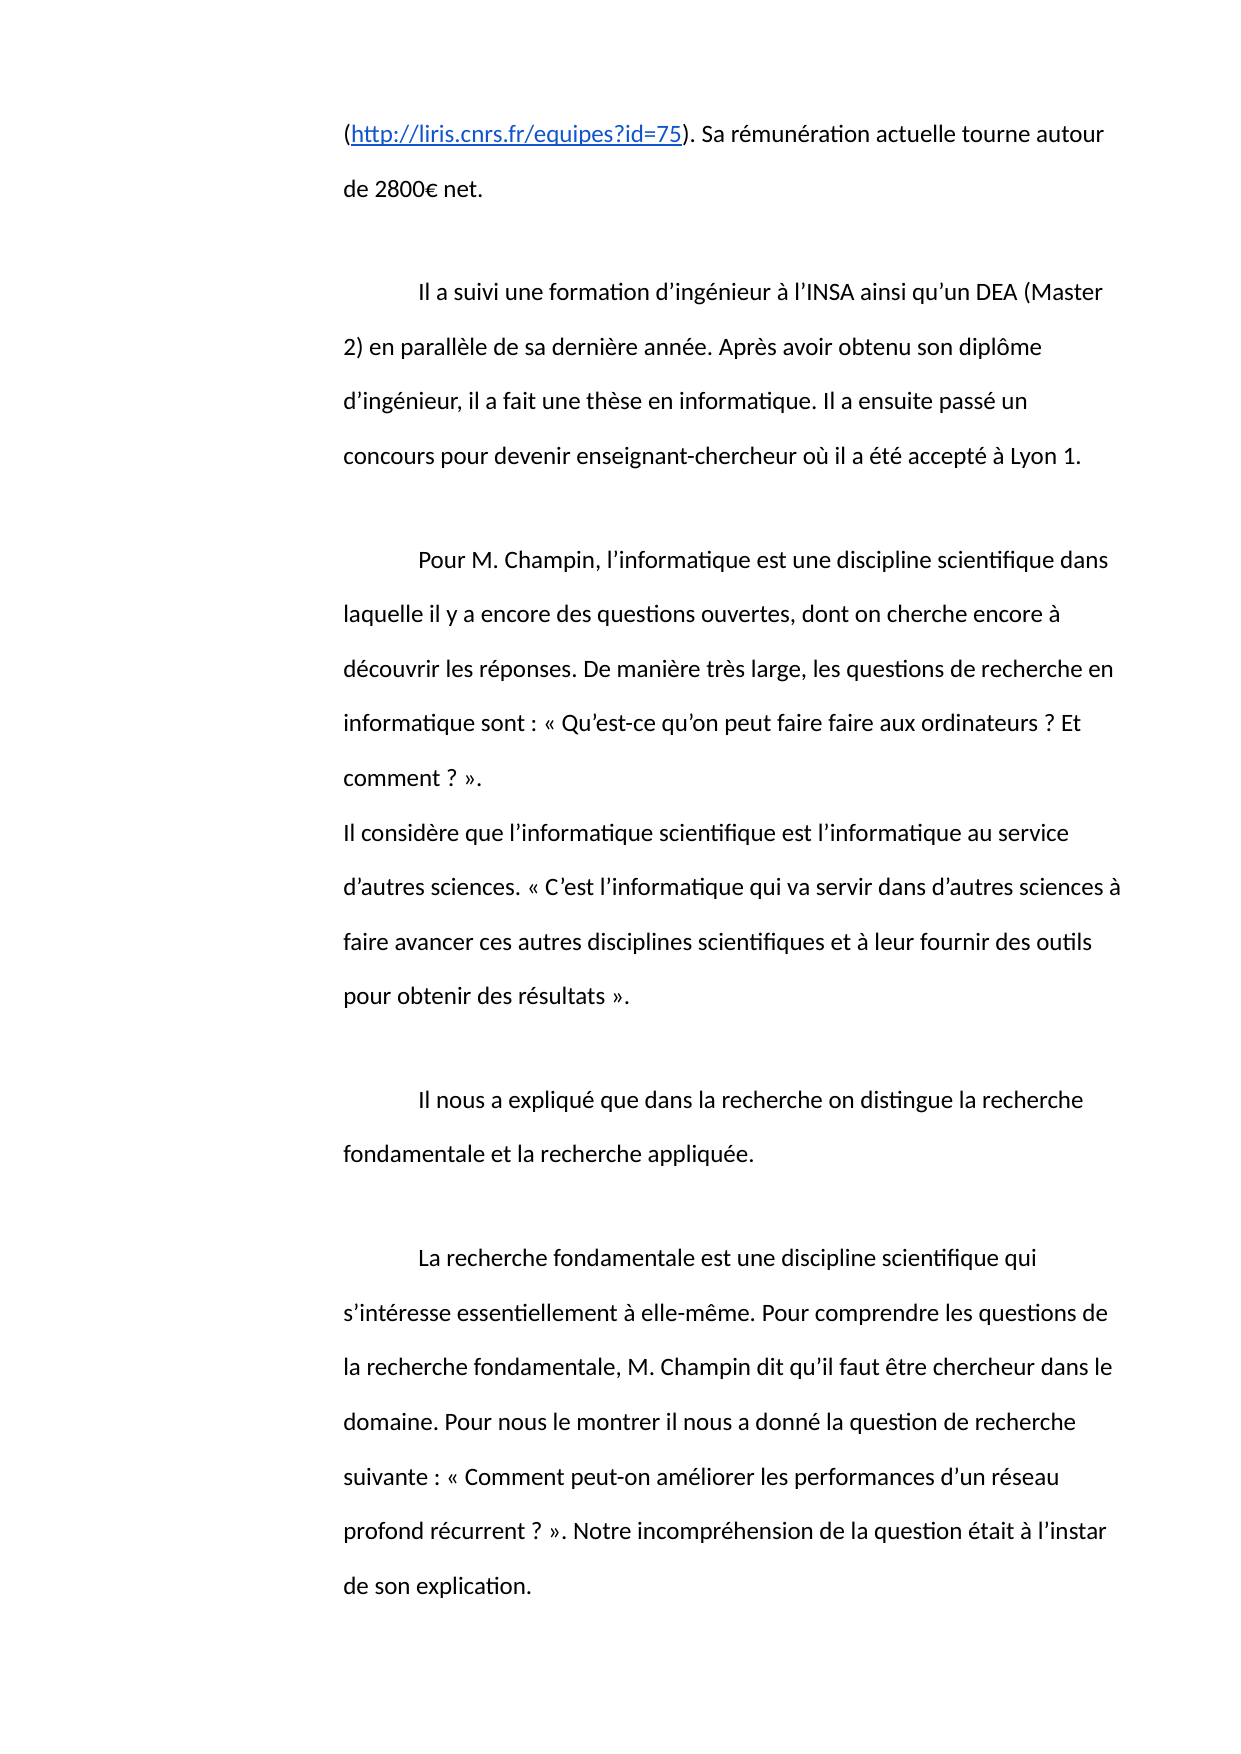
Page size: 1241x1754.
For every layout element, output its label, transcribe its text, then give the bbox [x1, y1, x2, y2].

text Il a suivi une formation d’ingénieur à l’INSA ainsi qu’un DEA (Master 2) en parallèle de sa dernière année. Après avoir obtenu son diplôme d’ingénieur, il a fait une thèse en informatique. Il a ensuite passé un concours pour devenir enseignant-chercheur où il a été accepté à Lyon 1. [343, 276, 1122, 471]
text Pour M. Champin, l’informatique est une discipline scientifique dans laquelle il y a encore des questions ouvertes, dont on cherche encore à découvrir les réponses. De manière très large, les questions de recherche en informatique sont : « Qu’est-ce qu’on peut faire faire aux ordinateurs ? Et comment ? ». [343, 544, 1122, 793]
text Il considère que l’informatique scientifique est l’informatique au service d’autres sciences. « C’est l’informatique qui va servir dans d’autres sciences à faire avancer ces autres disciplines scientifiques et à leur fournir des outils pour obtenir des résultats ». [343, 817, 1122, 1011]
text Il nous a expliqué que dans la recherche on distingue la recherche fondamentale et la recherche appliquée. [343, 1084, 1122, 1169]
text (http://liris.cnrs.fr/equipes?id=75). Sa rémunération actuelle tourne autour de 2800€ net. [343, 118, 1122, 203]
text La recherche fondamentale est une discipline scientifique qui s’intéresse essentiellement à elle-même. Pour comprendre les questions de la recherche fondamentale, M. Champin dit qu’il faut être chercheur dans le domaine. Pour nous le montrer il nous a donné la question de recherche suivante : « Comment peut-on améliorer les performances d’un réseau profond récurrent ? ». Notre incompréhension de la question était à l’instar de son explication. [343, 1242, 1122, 1600]
